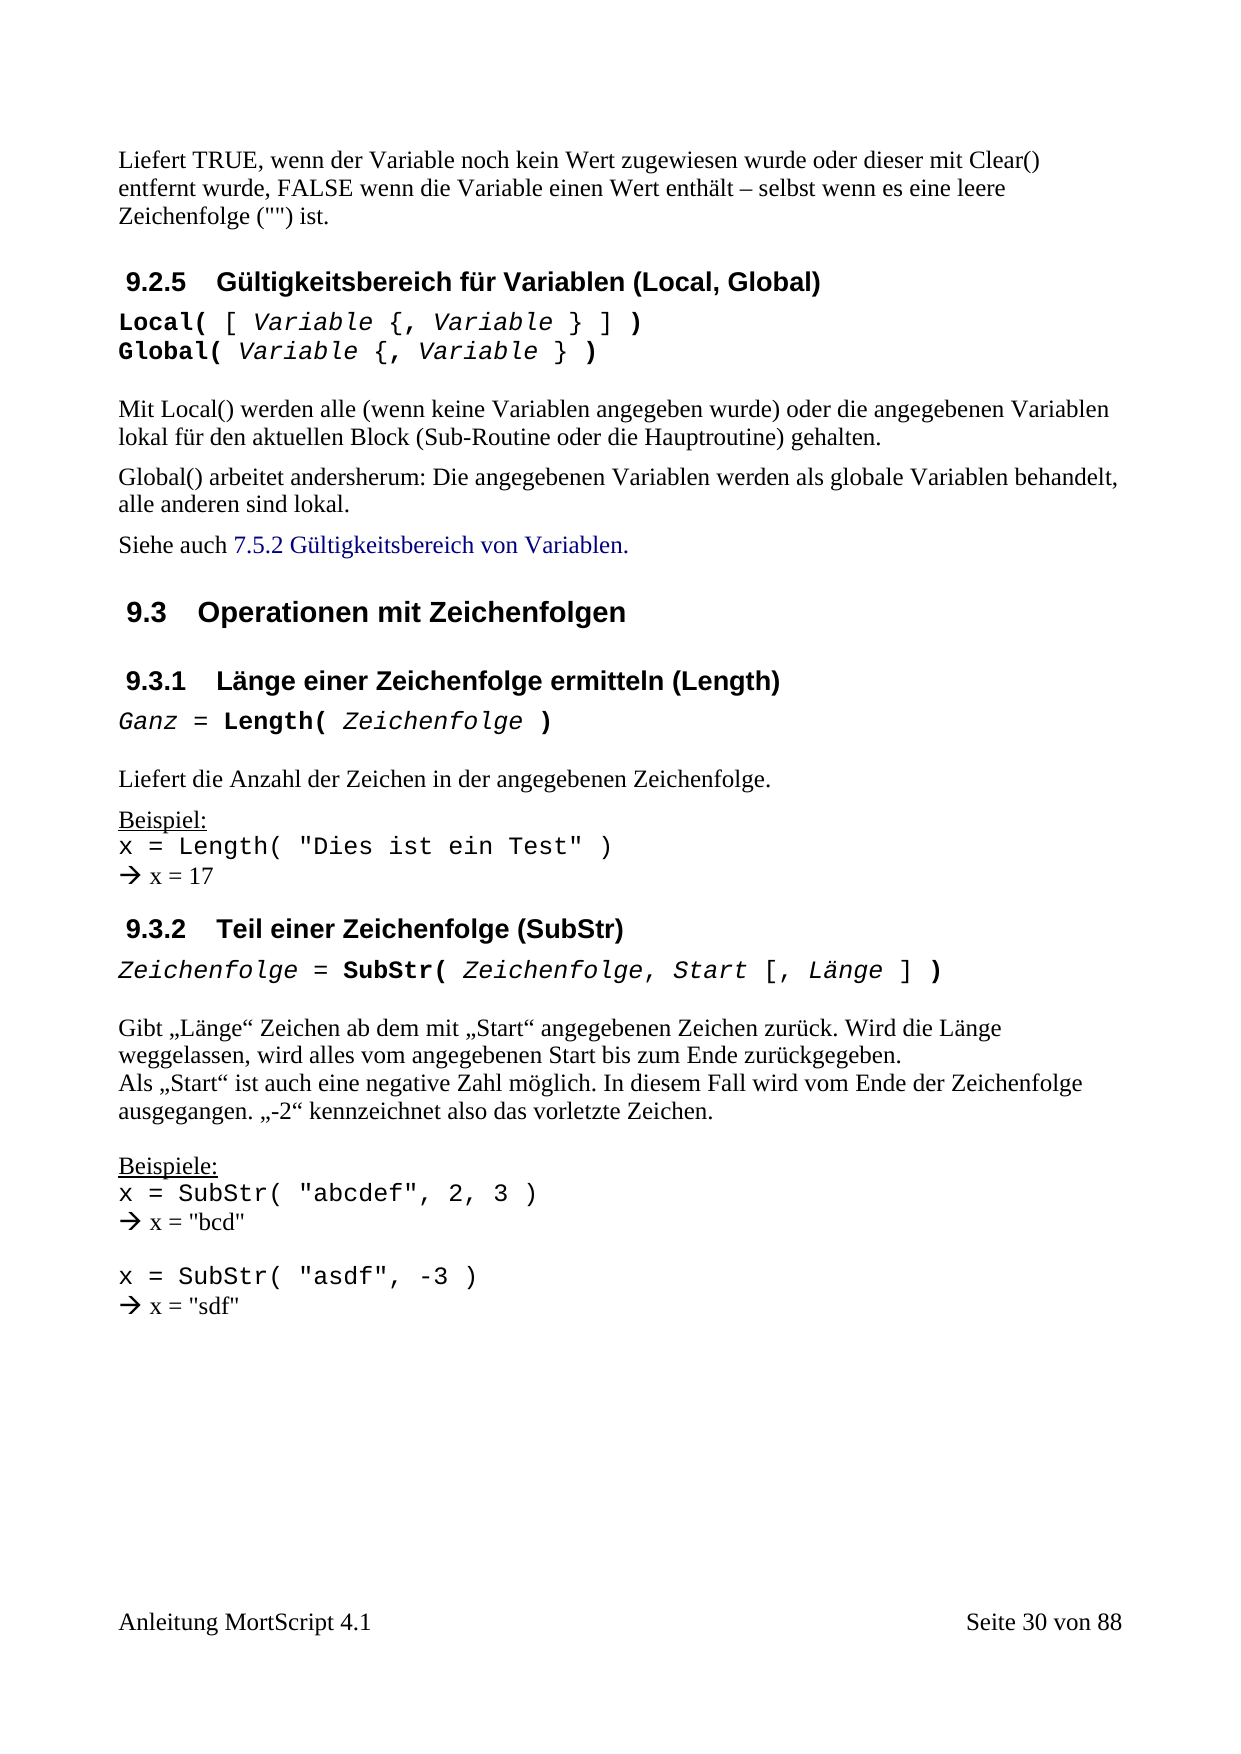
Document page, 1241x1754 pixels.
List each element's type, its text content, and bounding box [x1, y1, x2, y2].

text Siehe auch 7.5.2 Gültigkeitsbereich von Variablen. [118, 531, 1122, 558]
text Liefert TRUE, wenn der Variable noch kein Wert zugewiesen wurde oder dieser mit Clear() entfernt wurde, FALSE wenn die Variable einen Wert enthält – selbst wenn es eine leere Zeichenfolge ("") ist. [118, 146, 1122, 229]
text Als „Start“ ist auch eine negative Zahl möglich. In diesem Fall wird vom Ende der Zeichenfolge ausgegangen. „-2“ kennzeichnet also das vorletzte Zeichen. [118, 1069, 1122, 1125]
text Local( [ Variable {, Variable } ] ) [118, 310, 1122, 338]
text x = SubStr( "asdf", -3 ) [118, 1264, 1122, 1292]
text Ganz = Length( Zeichenfolge ) [118, 709, 1122, 737]
text  x = "sdf" [118, 1292, 1122, 1320]
subtitle Operationen mit Zeichenfolgen [118, 596, 1122, 628]
text Gibt „Länge“ Zeichen ab dem mit „Start“ angegebenen Zeichen zurück. Wird die Länge weggelassen, wird alles vom angegebenen Start bis zum Ende zurückgegeben. [118, 1014, 1122, 1069]
text Zeichenfolge = SubStr( Zeichenfolge, Start [, Länge ] ) [118, 957, 1122, 986]
subtitle Teil einer Zeichenfolge (SubStr) [118, 914, 1122, 945]
text Beispiel: [118, 806, 1122, 833]
text Liefert die Anzahl der Zeichen in der angegebenen Zeichenfolge. [118, 766, 1122, 793]
text  x = "bcd" [118, 1208, 1122, 1236]
text x = Length( "Dies ist ein Test" ) [118, 833, 1122, 862]
text Global() arbeitet andersherum: Die angegebenen Variablen werden als globale Variablen behandelt, alle anderen sind lokal. [118, 463, 1122, 518]
subtitle Länge einer Zeichenfolge ermitteln (Length) [118, 666, 1122, 696]
subtitle Gültigkeitsbereich für Variablen (Local, Global) [118, 267, 1122, 297]
text x = SubStr( "abcdef", 2, 3 ) [118, 1180, 1122, 1208]
text Mit Local() werden alle (wenn keine Variablen angegeben wurde) oder die angegebenen Variablen lokal für den aktuellen Block (Sub-Routine oder die Hauptroutine) gehalten. [118, 395, 1122, 450]
text Beispiele: [118, 1152, 1122, 1180]
text Global( Variable {, Variable } ) [118, 338, 1122, 367]
text  x = 17 [118, 862, 1122, 889]
